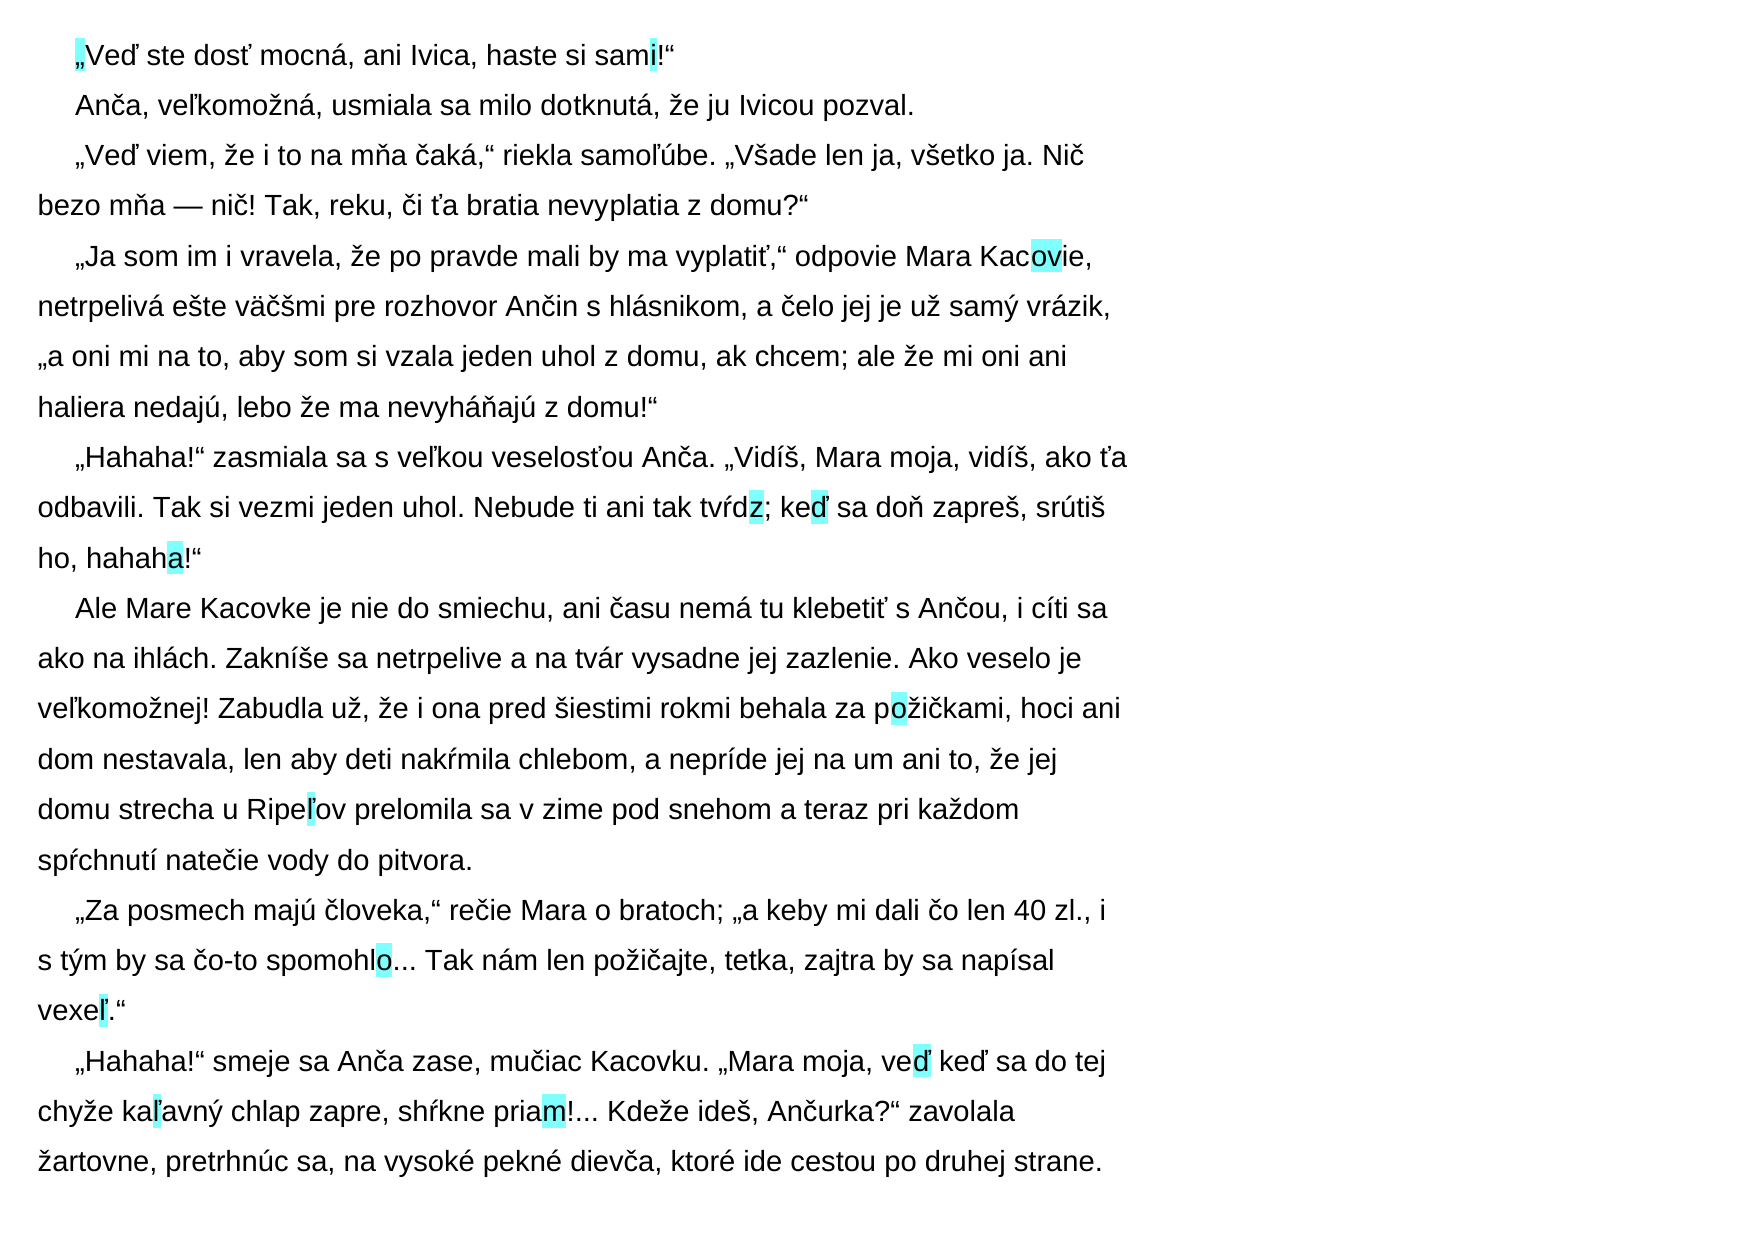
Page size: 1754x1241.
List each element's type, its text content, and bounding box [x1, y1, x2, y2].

text Anča, veľkomožná, usmiala sa milo do­tknutá, že ju Ivicou pozval. [37, 88, 1130, 121]
text Ale Mare Kacovke je nie do smiechu, ani času nemá tu klebetiť s Ančou, i cíti sa ako na ihlách. Zakníše sa netrpelive a na tvár vysadne jej zazlenie. Ako veselo je veľko­možnej! Zabudla už, že i ona pred šiestimi rokmi behala za požičkami, hoci ani dom nestavala, len aby deti nakŕmila chlebom, a nepríde jej na um ani to, že jej domu strecha u Ripeľov prelomila sa v zime pod snehom a teraz pri každom spŕchnutí natečie vody do pitvora. [37, 591, 1130, 876]
text „Veď viem, že i to na mňa čaká,“ riekla samoľúbe. „Všade len ja, všetko ja. Nič bezo mňa — nič! Tak, reku, či ťa bratia nevy­platia z domu?“ [37, 138, 1130, 222]
text „Ja som im i vravela, že po pravde mali by ma vyplatiť,“ odpovie Mara Kacovie, netrpelivá ešte väčšmi pre rozhovor Ančin s hlásnikom, a čelo jej je už samý vrázik, „a oni mi na to, aby som si vzala jeden uhol z domu, ak chcem; ale že mi oni ani haliera nedajú, lebo že ma nevyháňajú z domu!“ [37, 239, 1130, 423]
text „Hahaha!“ zasmiala sa s veľkou veselosťou Anča. „Vidíš, Mara moja, vidíš, ako ťa od­bavili. Tak si vezmi jeden uhol. Nebude ti ani tak tvŕdz; keď sa doň zapreš, srútiš ho, hahaha!“ [37, 440, 1130, 574]
text „Za posmech majú človeka,“ rečie Mara o bratoch; „a keby mi dali čo len 40 zl., i s tým by sa čo-to spomohlo... Tak nám len požičajte, tetka, zajtra by sa napísal vexeľ.“ [37, 893, 1130, 1027]
text „Veď ste dosť mocná, ani Ivica, haste si sami!“ [37, 37, 1130, 71]
text „Hahaha!“ smeje sa Anča zase, mučiac Kacovku. „Mara moja, veď keď sa do tej chyže kaľavný chlap zapre, shŕkne priam!... Kdeže ideš, Ančurka?“ zavolala žartovne, pretrhnúc sa, na vysoké pekné dievča, ktoré ide cestou po druhej strane. [37, 1044, 1130, 1178]
